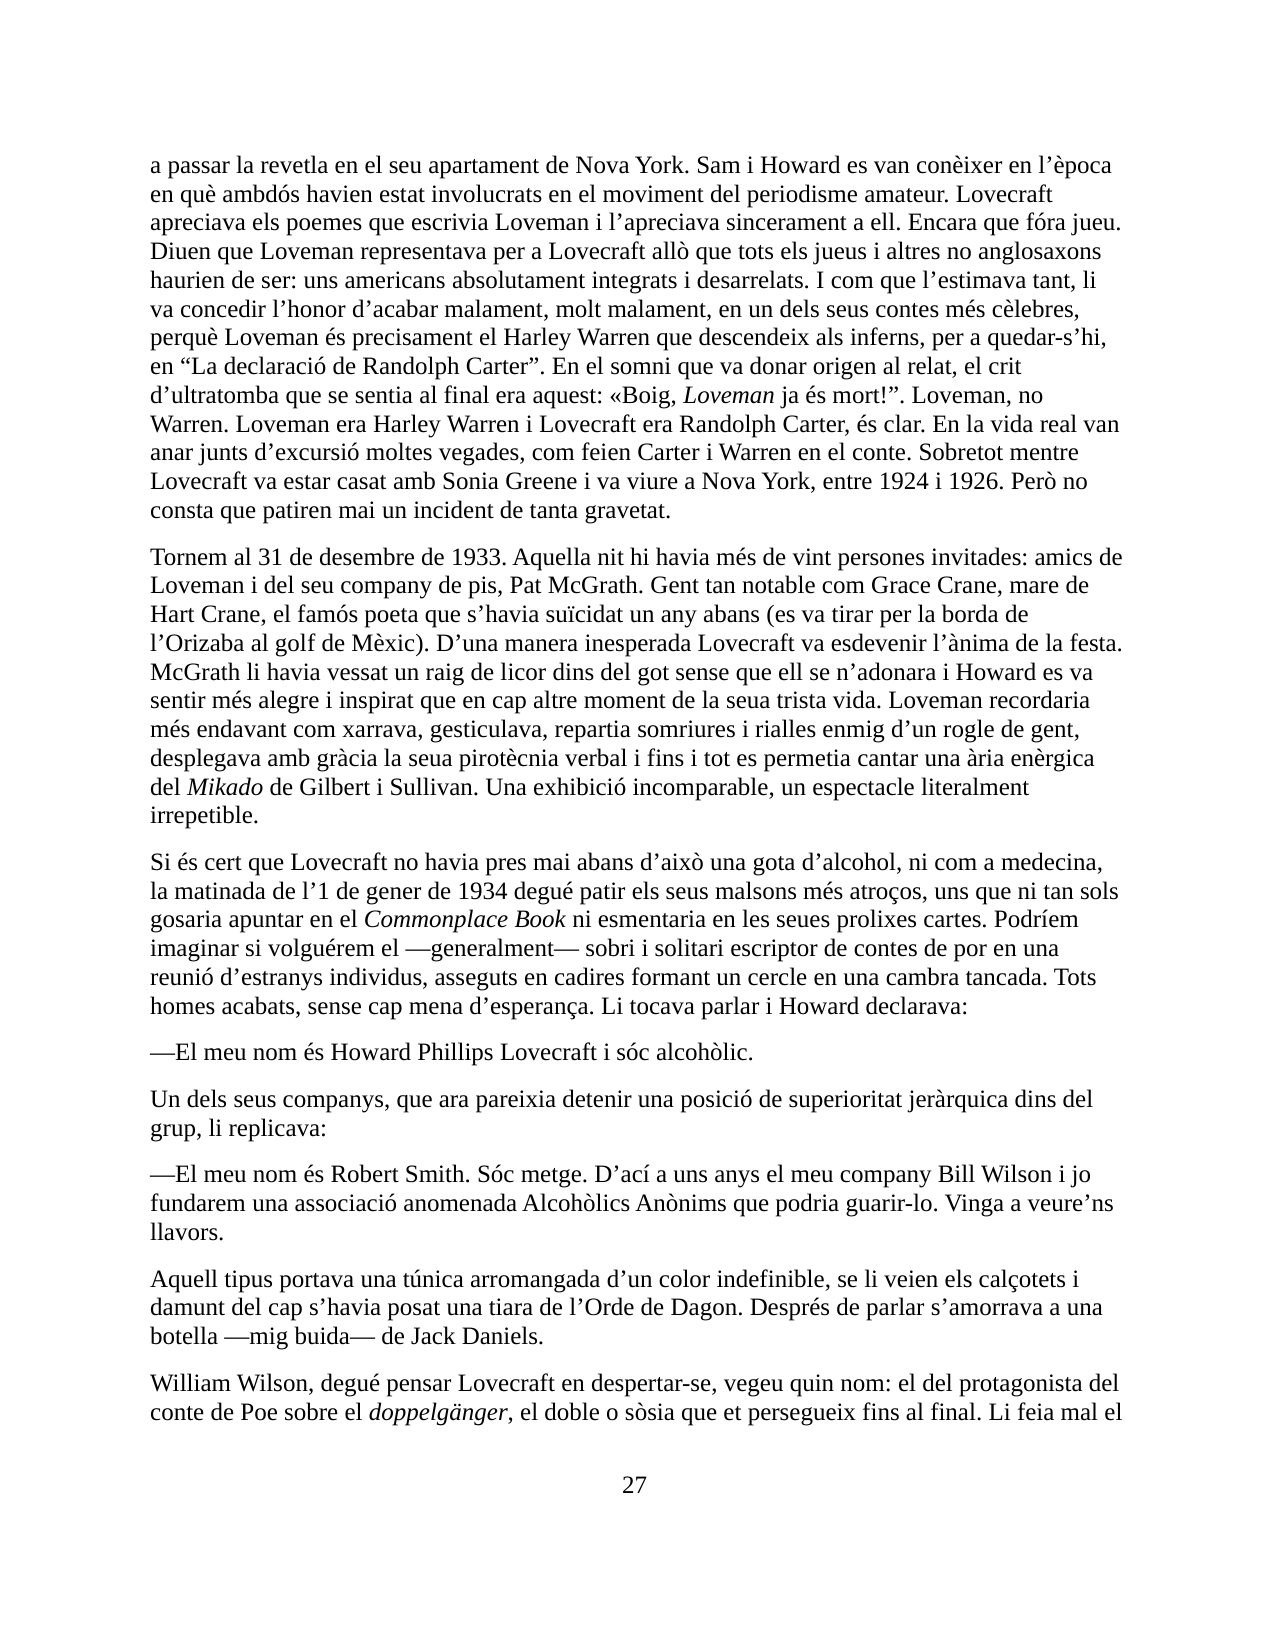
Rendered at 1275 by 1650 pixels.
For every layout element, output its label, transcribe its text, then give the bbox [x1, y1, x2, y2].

text Si és cert que Lovecraft no havia pres mai abans d’això una gota d’alcohol, ni com a medecina, la matinada de l’1 de gener de 1934 degué patir els seus malsons més atroços, uns que ni tan sols gosaria apuntar en el Commonplace Book ni esmentaria en les seues prolixes cartes. Podríem imaginar si volguérem el —generalment— sobri i solitari escriptor de contes de por en una reunió d’estranys individus, asseguts en cadires formant un cercle en una cambra tancada. Tots homes acabats, sense cap mena d’esperança. Li tocava parlar i Howard declarava: [150, 847, 1125, 1019]
text a passar la revetla en el seu apartament de Nova York. Sam i Howard es van conèixer en l’època en què ambdós havien estat involucrats en el moviment del periodisme amateur. Lovecraft apreciava els poemes que escrivia Loveman i l’apreciava sincerament a ell. Encara que fóra jueu. Diuen que Loveman representava per a Lovecraft allò que tots els jueus i altres no anglosaxons haurien de ser: uns americans absolutament integrats i desarrelats. I com que l’estimava tant, li va concedir l’honor d’acabar malament, molt malament, en un dels seus contes més cèlebres, perquè Loveman és precisament el Harley Warren que descendeix als inferns, per a quedar-s’hi, en “La declaració de Randolph Carter”. En el somni que va donar origen al relat, el crit d’ultratomba que se sentia al final era aquest: «Boig, Loveman ja és mort!”. Loveman, no Warren. Loveman era Harley Warren i Lovecraft era Randolph Carter, és clar. En la vida real van anar junts d’excursió moltes vegades, com feien Carter i Warren en el conte. Sobretot mentre Lovecraft va estar casat amb Sonia Greene i va viure a Nova York, entre 1924 i 1926. Però no consta que patiren mai un incident de tanta gravetat. [150, 150, 1125, 524]
text Tornem al 31 de desembre de 1933. Aquella nit hi havia més de vint persones invitades: amics de Loveman i del seu company de pis, Pat McGrath. Gent tan notable com Grace Crane, mare de Hart Crane, el famós poeta que s’havia suïcidat un any abans (es va tirar per la borda de l’Orizaba al golf de Mèxic). D’una manera inesperada Lovecraft va esdevenir l’ànima de la festa. McGrath li havia vessat un raig de licor dins del got sense que ell se n’adonara i Howard es va sentir més alegre i inspirat que en cap altre moment de la seua trista vida. Loveman recordaria més endavant com xarrava, gesticulava, repartia somriures i rialles enmig d’un rogle de gent, desplegava amb gràcia la seua pirotècnia verbal i fins i tot es permetia cantar una ària enèrgica del Mikado de Gilbert i Sullivan. Una exhibició incomparable, un espectacle literalment irrepetible. [150, 542, 1125, 829]
text Un dels seus companys, que ara pareixia detenir una posició de superioritat jeràrquica dins del grup, li replicava: [150, 1084, 1125, 1142]
text Aquell tipus portava una túnica arromangada d’un color indefinible, se li veien els calçotets i damunt del cap s’havia posat una tiara de l’Orde de Dagon. Després de parlar s’amorrava a una botella —mig buida— de Jack Daniels. [150, 1264, 1125, 1350]
text —El meu nom és Howard Phillips Lovecraft i sóc alcohòlic. [150, 1037, 1125, 1066]
text William Wilson, degué pensar Lovecraft en despertar-se, vegeu quin nom: el del protagonista del conte de Poe sobre el doppelgänger, el doble o sòsia que et persegueix fins al final. Li feia mal el [150, 1368, 1125, 1425]
text —El meu nom és Robert Smith. Sóc metge. D’ací a uns anys el meu company Bill Wilson i jo fundarem una associació anomenada Alcohòlics Anònims que podria guarir-lo. Vinga a veure’ns llavors. [150, 1159, 1125, 1246]
